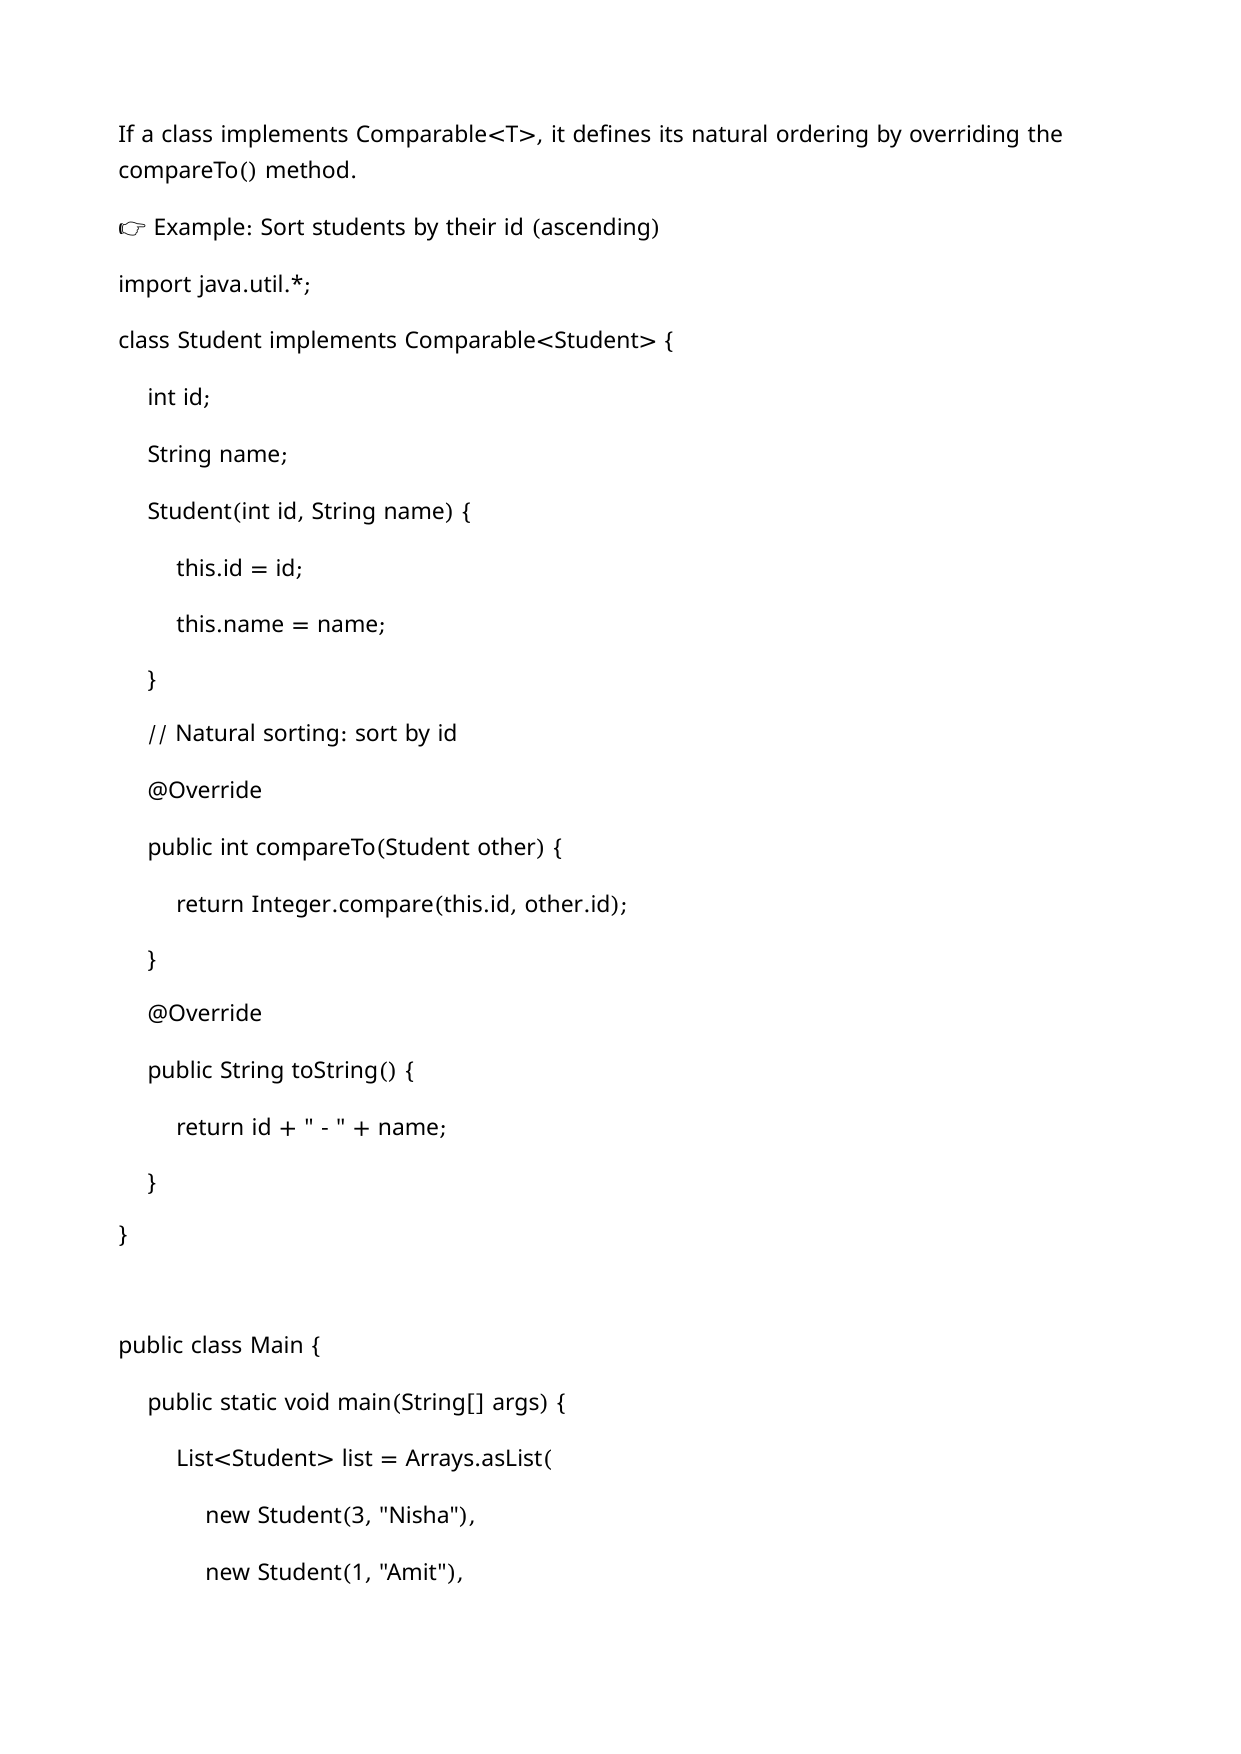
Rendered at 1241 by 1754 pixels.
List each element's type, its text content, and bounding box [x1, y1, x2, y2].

text @Override [118, 774, 1122, 805]
text @Override [118, 997, 1122, 1028]
text // Natural sorting: sort by id [118, 717, 1122, 749]
text List<Student> list = Arrays.asList( [118, 1442, 1122, 1473]
text return id + " - " + name; [118, 1110, 1122, 1142]
text import java.util.*; [118, 268, 1122, 299]
text public String toString() { [118, 1054, 1122, 1085]
text public static void main(String[] args) { [118, 1386, 1122, 1417]
text public class Main { [118, 1329, 1122, 1360]
text } [118, 665, 1122, 692]
text class Student implements Comparable<Student> { [118, 324, 1122, 356]
text this.name = name; [118, 608, 1122, 639]
text Student(int id, String name) { [118, 495, 1122, 526]
text 👉 Example: Sort students by their id (ascending) [118, 211, 1122, 242]
text new Student(1, "Amit"), [118, 1556, 1122, 1587]
text String name; [118, 438, 1122, 469]
text new Student(3, "Nisha"), [118, 1499, 1122, 1530]
text public int compareTo(Student other) { [118, 831, 1122, 862]
text } [118, 1219, 1122, 1247]
text this.id = id; [118, 551, 1122, 583]
text int id; [118, 381, 1122, 412]
text } [118, 944, 1122, 972]
text } [118, 1167, 1122, 1195]
text return Integer.compare(this.id, other.id); [118, 888, 1122, 919]
text If a class implements Comparable<T>, it defines its natural ordering by overriding the compareTo() method. [118, 118, 1122, 185]
